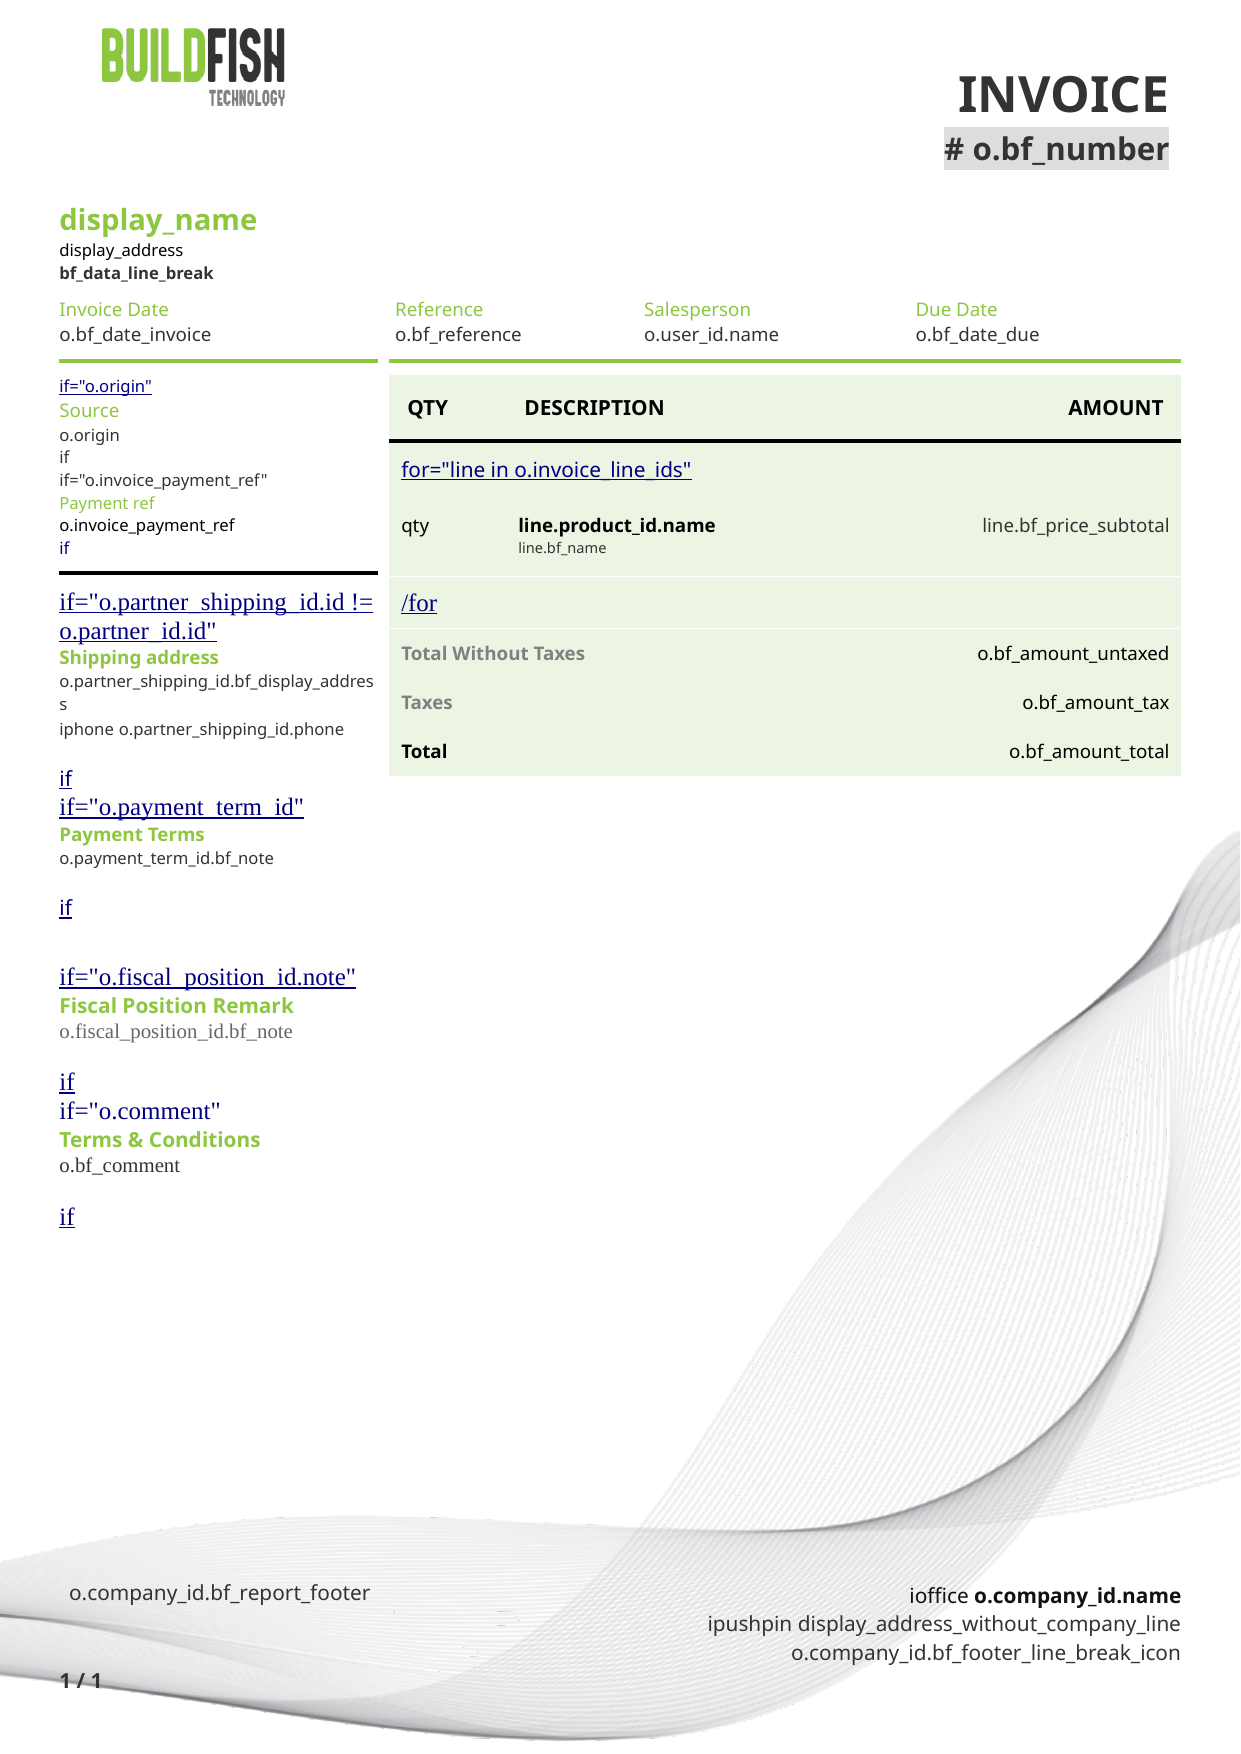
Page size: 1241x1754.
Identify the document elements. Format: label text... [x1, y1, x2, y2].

table_cell o.bf_amount_total [955, 727, 1181, 776]
table_header Invoice Date o.bf_date_invoice [59, 284, 378, 359]
table_cell for="line in o.invoice_line_ids" [389, 443, 1181, 495]
text bf_data_line_break [59, 262, 1181, 284]
text display_name [59, 199, 1181, 239]
table_header Reference o.bf_reference [389, 284, 638, 359]
table_cell Taxes [389, 678, 955, 727]
table_cell if="o.partner_shipping_id.id != o.partner_id.id" Shipping address o.partner_shipping_id.bf_display_address iphone o.partner_shipping_id.phone if if="o.payment_term_id" Payment Terms o.payment_term_id.bf_note if [59, 575, 378, 831]
text display_address [59, 239, 1181, 262]
table_header AMOUNT [955, 375, 1181, 439]
table_cell [378, 359, 389, 571]
table_cell line.bf_price_subtotal [955, 495, 1181, 576]
table_cell /for [389, 577, 1181, 628]
table_header QTY [389, 375, 506, 439]
table_cell Total Without Taxes [389, 629, 955, 678]
table_cell [389, 363, 1181, 375]
picture [102, 28, 285, 106]
table_cell [389, 776, 1181, 831]
table_cell qty [389, 495, 506, 576]
table_cell line.product_id.name line.bf_name [506, 495, 955, 576]
table_header Salesperson o.user_id.name [638, 284, 909, 359]
table_header DESCRIPTION [506, 375, 955, 439]
table_cell [378, 571, 389, 831]
table_header [378, 284, 389, 359]
table_cell if="o.origin" Source o.origin if if="o.invoice_payment_ref" Payment ref o.invoice_payment_ref if [59, 363, 378, 571]
table_header Due Date o.bf_date_due [910, 284, 1181, 359]
table_cell Total [389, 727, 955, 776]
table_cell o.bf_amount_tax [955, 678, 1181, 727]
table_cell o.bf_amount_untaxed [955, 629, 1181, 678]
picture [0, 831, 1241, 1741]
